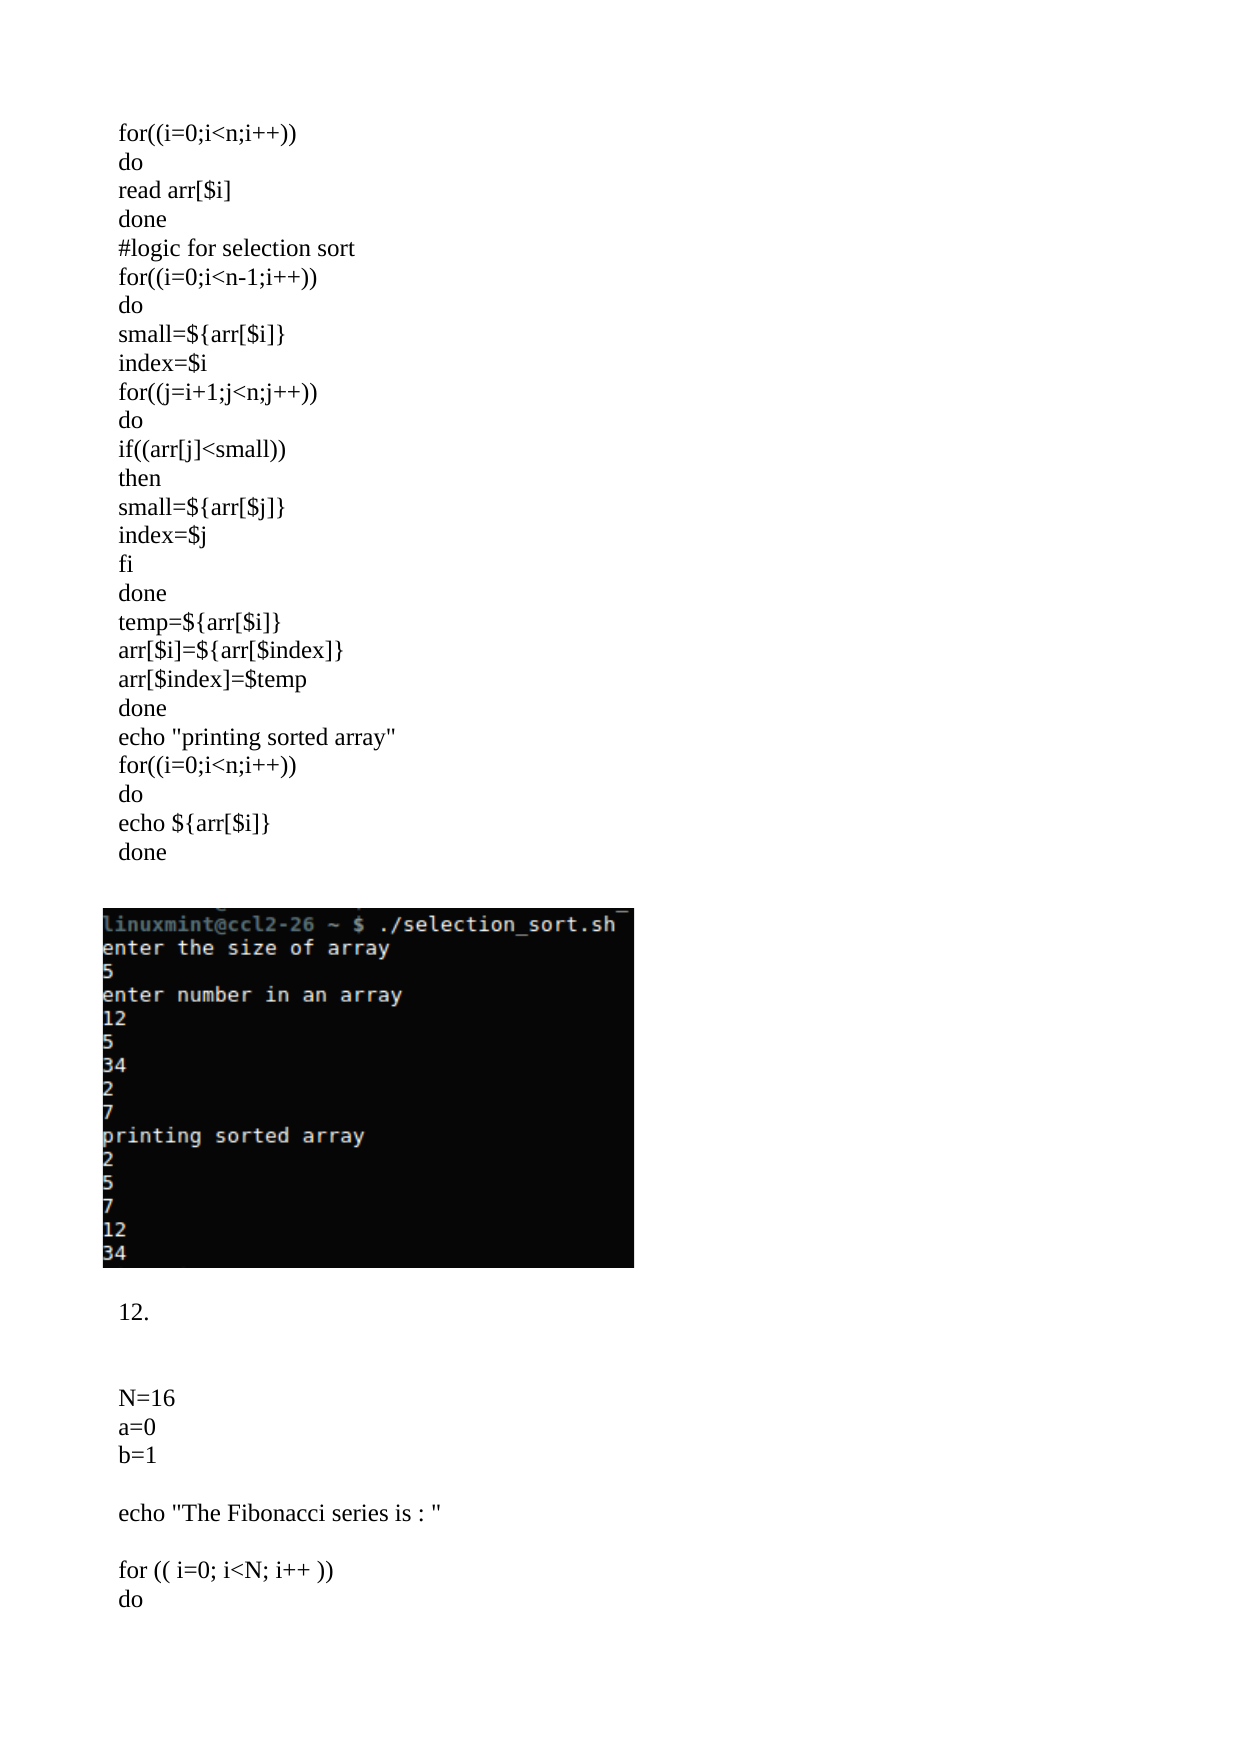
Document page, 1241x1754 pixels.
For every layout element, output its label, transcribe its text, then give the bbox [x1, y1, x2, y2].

text read arr[$i] [118, 176, 1122, 204]
text if((arr[j]<small)) [118, 434, 1122, 463]
text index=$i [118, 348, 1122, 377]
text done [118, 204, 1122, 233]
text fi [118, 549, 1122, 578]
text arr[$i]=${arr[$index]} [118, 636, 1122, 664]
text for((i=0;i<n-1;i++)) [118, 262, 1122, 291]
text do [118, 406, 1122, 434]
text #logic for selection sort [118, 233, 1122, 262]
text for((j=i+1;j<n;j++)) [118, 377, 1122, 406]
text for((i=0;i<n;i++)) [118, 118, 1122, 147]
text do [118, 1584, 1122, 1613]
text arr[$index]=$temp [118, 664, 1122, 693]
text for (( i=0; i<N; i++ )) [118, 1556, 1122, 1584]
text done [118, 693, 1122, 722]
text echo ${arr[$i]} [118, 808, 1122, 837]
text do [118, 779, 1122, 808]
text N=16 [118, 1383, 1122, 1412]
text then [118, 463, 1122, 492]
text index=$j [118, 521, 1122, 549]
text done [118, 578, 1122, 607]
text temp=${arr[$i]} [118, 607, 1122, 636]
text echo "printing sorted array" [118, 722, 1122, 751]
text done [118, 837, 1122, 866]
text for((i=0;i<n;i++)) [118, 751, 1122, 779]
picture [102, 908, 635, 1268]
text 12. [118, 1297, 1122, 1326]
text echo "The Fibonacci series is : " [118, 1498, 1122, 1527]
text do [118, 147, 1122, 176]
text do [118, 291, 1122, 319]
text b=1 [118, 1441, 1122, 1469]
text small=${arr[$i]} [118, 319, 1122, 348]
text a=0 [118, 1412, 1122, 1441]
text small=${arr[$j]} [118, 492, 1122, 521]
